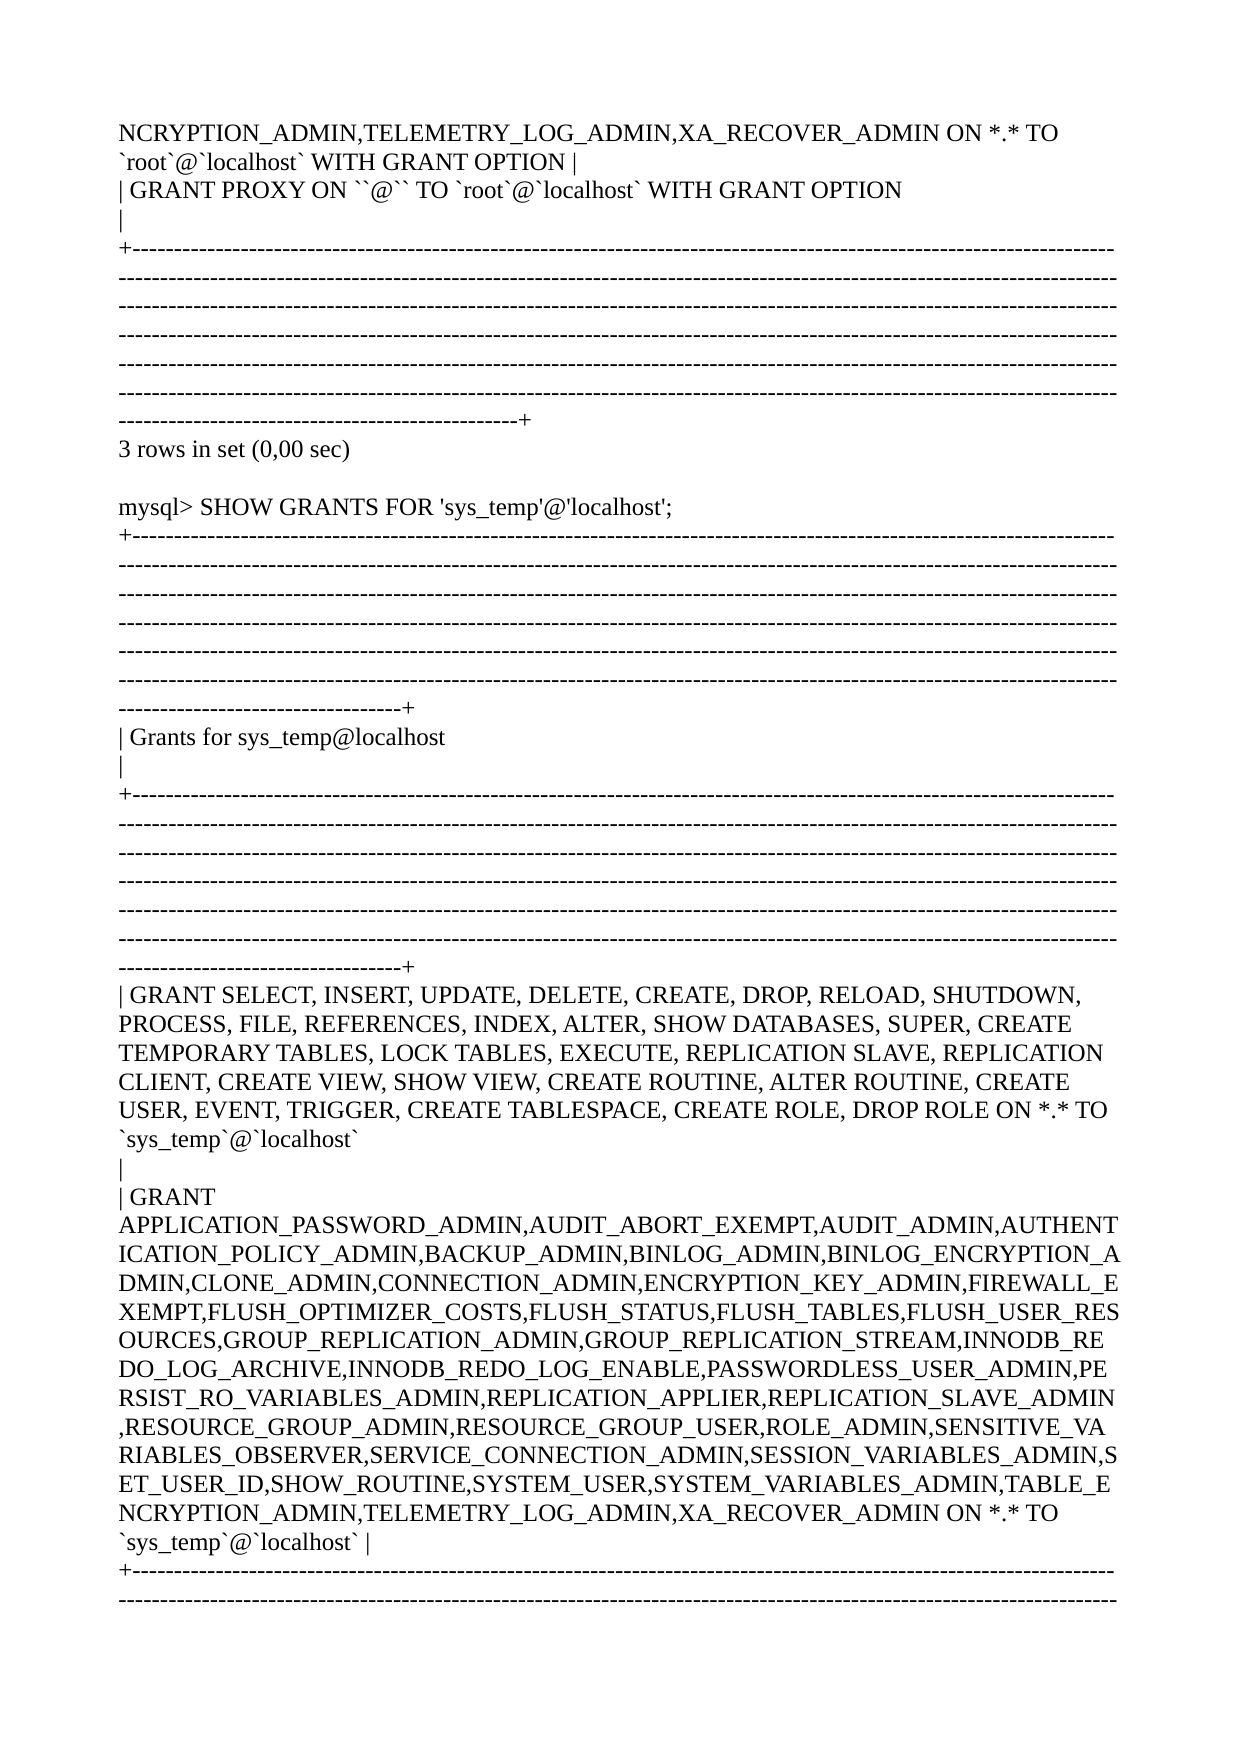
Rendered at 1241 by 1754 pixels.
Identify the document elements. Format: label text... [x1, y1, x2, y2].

text +-------------------------------------------------------------------------------------------------------------------------------------------------------------------------------------------------------------------------------------------------------------------------------------------------------------------------------------------------------------------------------------------------------------------------------------------------------------------------------------------------------------------------------------------------------------------------------------------------------------------------------------------------------------------------------------------------------------------------------------------------------------------------------- [118, 1556, 1122, 1613]
text NCRYPTION_ADMIN,TELEMETRY_LOG_ADMIN,XA_RECOVER_ADMIN ON *.* TO `root`@`localhost` WITH GRANT OPTION | [118, 118, 1122, 176]
text | GRANT SELECT, INSERT, UPDATE, DELETE, CREATE, DROP, RELOAD, SHUTDOWN, PROCESS, FILE, REFERENCES, INDEX, ALTER, SHOW DATABASES, SUPER, CREATE TEMPORARY TABLES, LOCK TABLES, EXECUTE, REPLICATION SLAVE, REPLICATION CLIENT, CREATE VIEW, SHOW VIEW, CREATE ROUTINE, ALTER ROUTINE, CREATE USER, EVENT, TRIGGER, CREATE TABLESPACE, CREATE ROLE, DROP ROLE ON *.* TO `sys_temp`@`localhost` | [118, 981, 1122, 1182]
text mysql> SHOW GRANTS FOR 'sys_temp'@'localhost'; [118, 492, 1122, 521]
text +--------------------------------------------------------------------------------------------------------------------------------------------------------------------------------------------------------------------------------------------------------------------------------------------------------------------------------------------------------------------------------------------------------------------------------------------------------------------------------------------------------------------------------------------------------------------------------------------------------------------------------------------------------------------------------------------------------------------------------------------------------------------------------+ [118, 779, 1122, 981]
text | GRANT PROXY ON ``@`` TO `root`@`localhost` WITH GRANT OPTION | [118, 176, 1122, 233]
text +--------------------------------------------------------------------------------------------------------------------------------------------------------------------------------------------------------------------------------------------------------------------------------------------------------------------------------------------------------------------------------------------------------------------------------------------------------------------------------------------------------------------------------------------------------------------------------------------------------------------------------------------------------------------------------------------------------------------------------------------------------------------------------+ [118, 521, 1122, 722]
text | Grants for sys_temp@localhost | [118, 722, 1122, 779]
text | GRANT APPLICATION_PASSWORD_ADMIN,AUDIT_ABORT_EXEMPT,AUDIT_ADMIN,AUTHENTICATION_POLICY_ADMIN,BACKUP_ADMIN,BINLOG_ADMIN,BINLOG_ENCRYPTION_ADMIN,CLONE_ADMIN,CONNECTION_ADMIN,ENCRYPTION_KEY_ADMIN,FIREWALL_EXEMPT,FLUSH_OPTIMIZER_COSTS,FLUSH_STATUS,FLUSH_TABLES,FLUSH_USER_RESOURCES,GROUP_REPLICATION_ADMIN,GROUP_REPLICATION_STREAM,INNODB_REDO_LOG_ARCHIVE,INNODB_REDO_LOG_ENABLE,PASSWORDLESS_USER_ADMIN,PERSIST_RO_VARIABLES_ADMIN,REPLICATION_APPLIER,REPLICATION_SLAVE_ADMIN,RESOURCE_GROUP_ADMIN,RESOURCE_GROUP_USER,ROLE_ADMIN,SENSITIVE_VARIABLES_OBSERVER,SERVICE_CONNECTION_ADMIN,SESSION_VARIABLES_ADMIN,SET_USER_ID,SHOW_ROUTINE,SYSTEM_USER,SYSTEM_VARIABLES_ADMIN,TABLE_ENCRYPTION_ADMIN,TELEMETRY_LOG_ADMIN,XA_RECOVER_ADMIN ON *.* TO `sys_temp`@`localhost` | [118, 1182, 1122, 1556]
text +----------------------------------------------------------------------------------------------------------------------------------------------------------------------------------------------------------------------------------------------------------------------------------------------------------------------------------------------------------------------------------------------------------------------------------------------------------------------------------------------------------------------------------------------------------------------------------------------------------------------------------------------------------------------------------------------------------------------------------------------------------------------------------------------+ [118, 233, 1122, 434]
text 3 rows in set (0,00 sec) [118, 434, 1122, 463]
